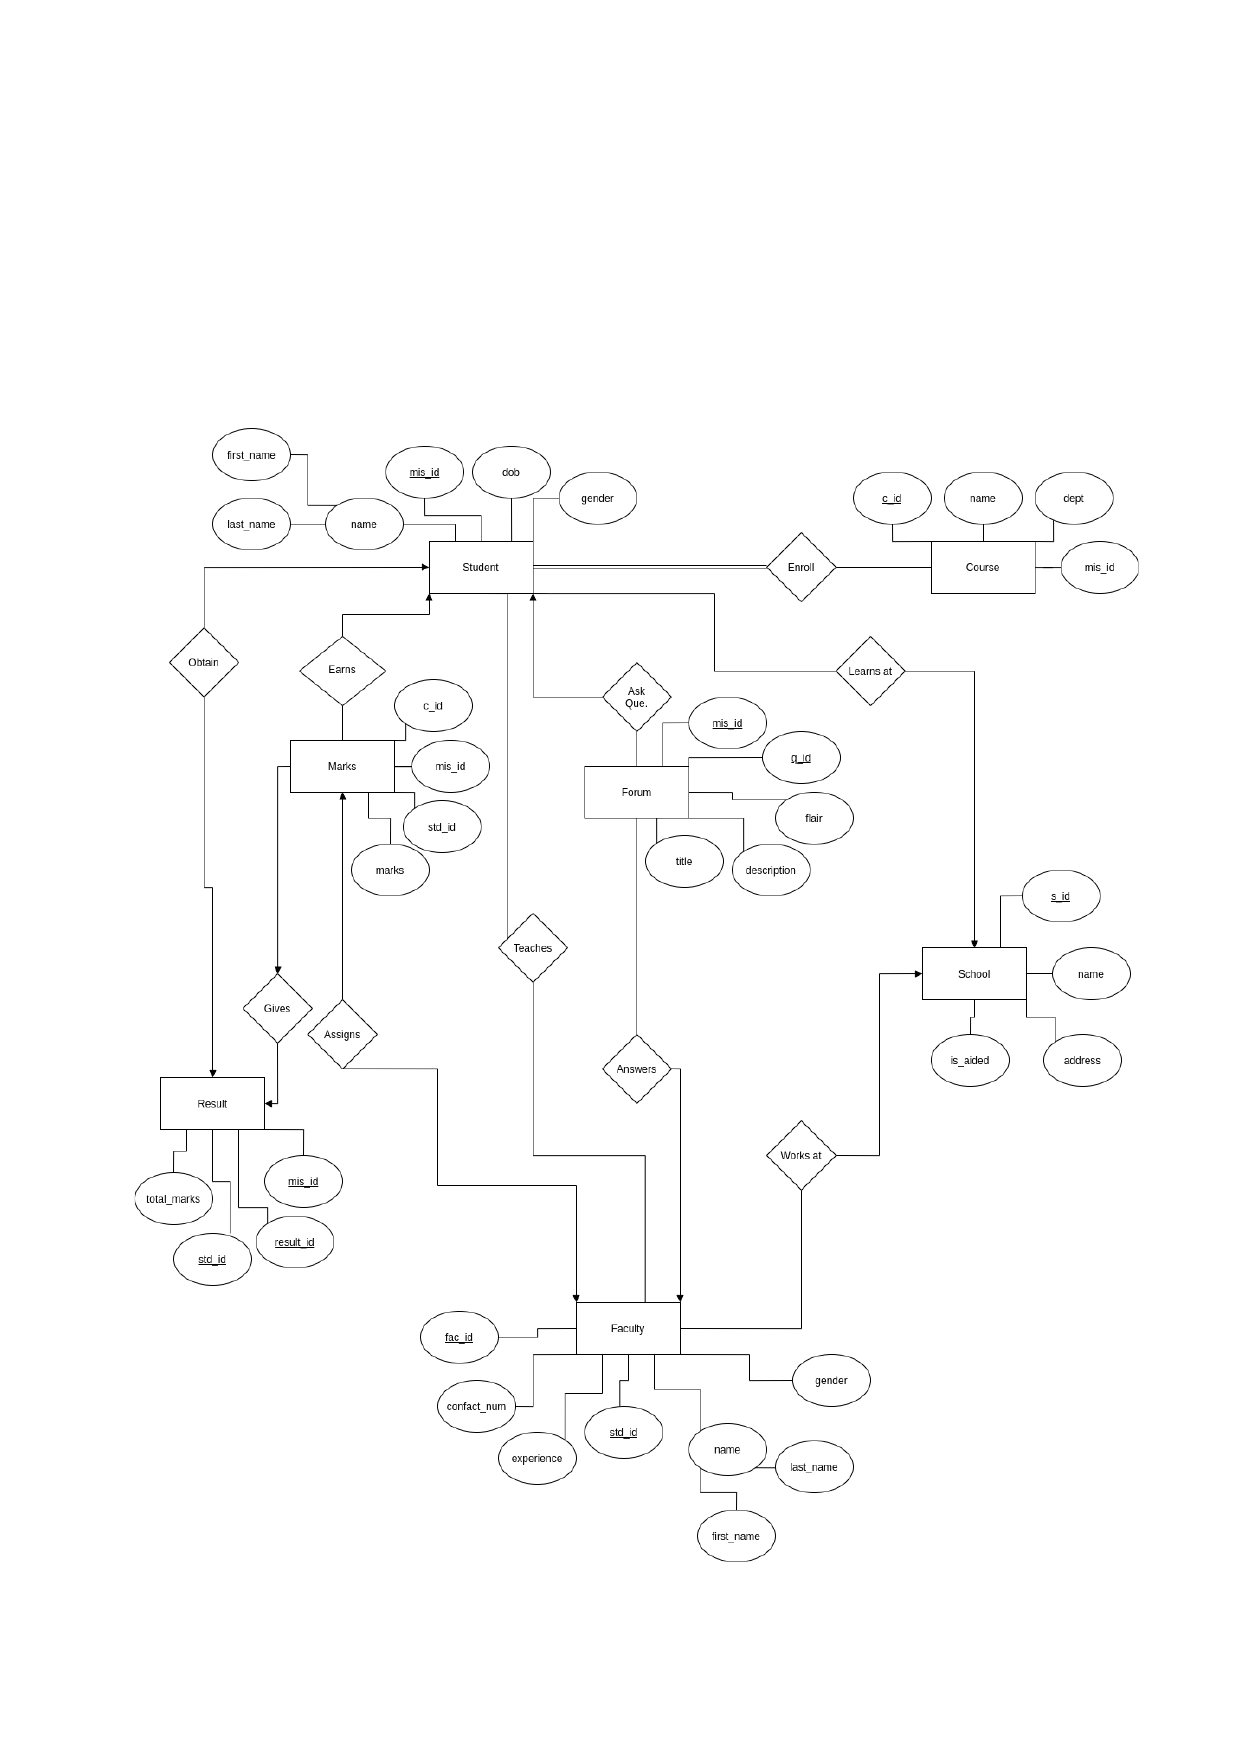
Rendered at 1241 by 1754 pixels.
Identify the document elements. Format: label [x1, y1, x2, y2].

picture [134, 428, 1139, 1562]
